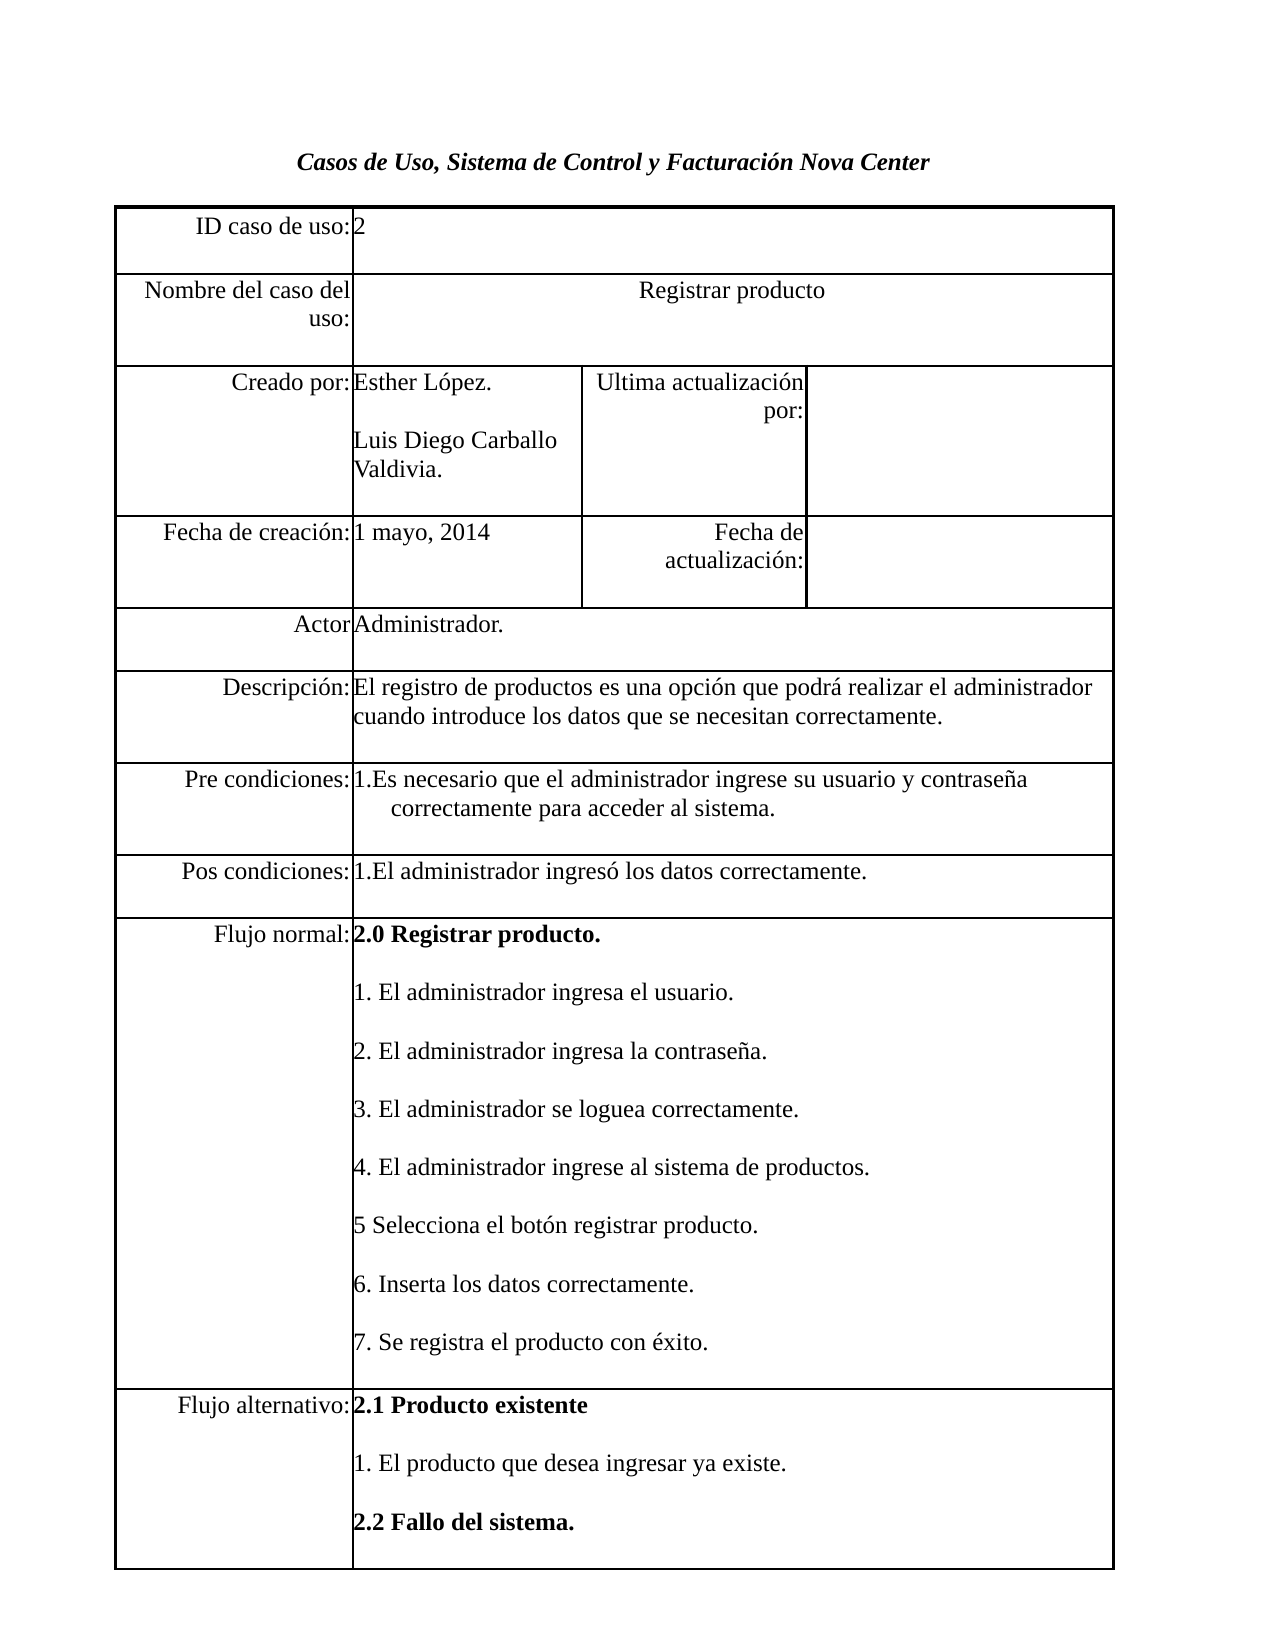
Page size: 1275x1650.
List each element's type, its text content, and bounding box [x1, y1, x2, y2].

table_cell Esther López. Luis Diego Carballo Valdivia. [354, 367, 581, 515]
table_cell 2.0 Registrar producto. 1. El administrador ingresa el usuario. 2. El administrador ingresa la contraseña. 3. El administrador se loguea correctamente. 4. El administrador ingrese al sistema de productos. 5 Selecciona el botón registrar producto. 6. Inserta los datos correctamente. 7. Se registra el producto con éxito. [354, 919, 1112, 1388]
table_cell [808, 517, 1112, 607]
table_cell Ultima actualización por: [583, 367, 805, 515]
table_cell 1.El administrador ingresó los datos correctamente. [354, 856, 1112, 917]
table_cell Flujo alternativo: [117, 1390, 352, 1568]
table_cell Registrar producto [354, 275, 1112, 364]
table_cell Nombre del caso del uso: [117, 275, 352, 364]
table_cell Descripción: [117, 672, 352, 762]
table_cell Pre condiciones: [117, 764, 352, 854]
table_cell El registro de productos es una opción que podrá realizar el administrador cuando introduce los datos que se necesitan correctamente. [354, 672, 1112, 762]
table_header 2 [354, 209, 1112, 273]
table_cell 1.Es necesario que el administrador ingrese su usuario y contraseña correctamente para acceder al sistema. [354, 764, 1112, 854]
table_cell Actor [117, 609, 352, 670]
table_cell 1 mayo, 2014 [354, 517, 581, 607]
table_cell Fecha de actualización: [583, 517, 805, 607]
table_cell Flujo normal: [117, 919, 352, 1388]
table_cell 2.1 Producto existente 1. El producto que desea ingresar ya existe. 2.2 Fallo del sistema. [354, 1390, 1112, 1568]
table_cell [808, 367, 1112, 515]
table_header ID caso de uso: [117, 209, 352, 273]
table_cell Fecha de creación: [117, 517, 352, 607]
table_cell Administrador. [354, 609, 1112, 670]
table_cell Creado por: [117, 367, 352, 515]
table_cell Pos condiciones: [117, 856, 352, 917]
